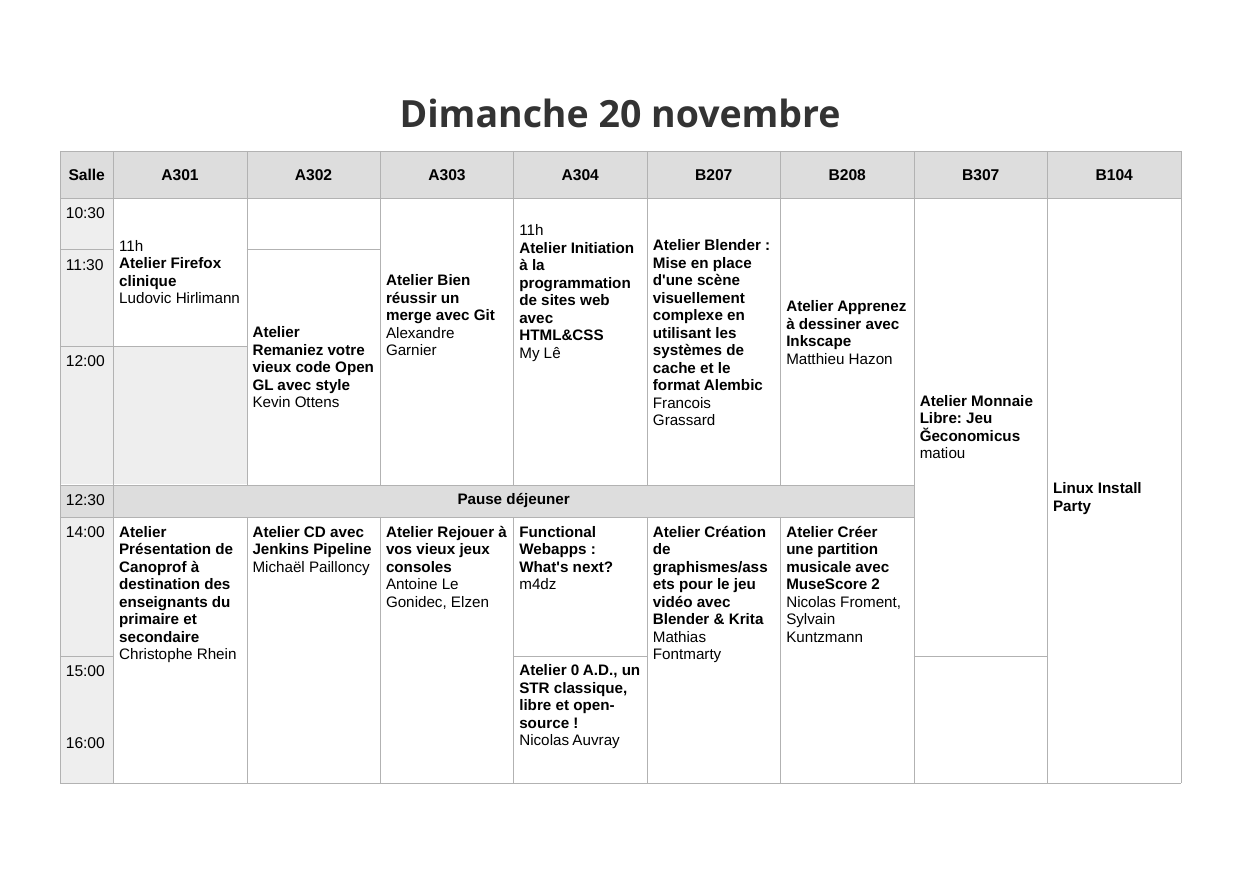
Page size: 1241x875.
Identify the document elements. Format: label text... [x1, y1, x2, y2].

table_cell [248, 199, 380, 249]
table_cell Atelier Présentation de Canoprof à destination des enseignants du primaire et secondaire Christophe Rhein [114, 518, 247, 783]
table_cell 15:00 16:00 [61, 657, 113, 783]
table_header A304 [514, 152, 647, 198]
table_header B208 [781, 152, 914, 198]
table_header A301 [114, 152, 247, 198]
table_cell 12:00 [61, 347, 113, 484]
table_cell 11h Atelier Initiation à la programmation de sites web avec HTML&CSS My Lê [514, 199, 647, 484]
table_cell Functional Webapps : What's next? m4dz [514, 518, 647, 656]
table_cell Atelier Blender : Mise en place d'une scène visuellement complexe en utilisant les systèmes de cache et le format Alembic Francois Grassard [648, 199, 780, 484]
table_cell Atelier CD avec Jenkins Pipeline Michaël Pailloncy [248, 518, 380, 783]
table_header B307 [915, 152, 1047, 198]
table_cell 12:30 [61, 486, 113, 517]
table_cell Atelier Création de graphismes/assets pour le jeu vidéo avec Blender & Krita Mathias Fontmarty [648, 518, 780, 783]
table_cell [915, 657, 1047, 783]
table_header Salle [61, 152, 113, 198]
table_cell Atelier Apprenez à dessiner avec Inkscape Matthieu Hazon [781, 199, 914, 484]
table_cell Pause déjeuner [114, 486, 914, 517]
table_cell Atelier Remaniez votre vieux code Open GL avec style Kevin Ottens [248, 250, 380, 484]
table_cell Atelier Monnaie Libre: Jeu Ğeconomicus matiou [915, 199, 1047, 656]
table_cell [114, 347, 247, 484]
table_cell Atelier 0 A.D., un STR classique, libre et open-source ! Nicolas Auvray [514, 657, 647, 783]
table_header A303 [381, 152, 513, 198]
table_header B104 [1048, 152, 1181, 198]
table_cell 10:30 [61, 199, 113, 249]
table_cell 11h Atelier Firefox clinique Ludovic Hirlimann [114, 199, 247, 346]
table_cell Atelier Créer une partition musicale avec MuseScore 2 Nicolas Froment, Sylvain Kuntzmann [781, 518, 914, 783]
table_header A302 [248, 152, 380, 198]
subtitle Dimanche 20 novembre [59, 87, 1181, 138]
table_header B207 [648, 152, 780, 198]
table_cell Linux Install Party [1048, 199, 1181, 783]
table_cell 11:30 [61, 250, 113, 346]
table_cell Atelier Rejouer à vos vieux jeux consoles Antoine Le Gonidec, Elzen [381, 518, 513, 783]
table_cell Atelier Bien réussir un merge avec Git Alexandre Garnier [381, 199, 513, 484]
table_cell 14:00 [61, 518, 113, 656]
